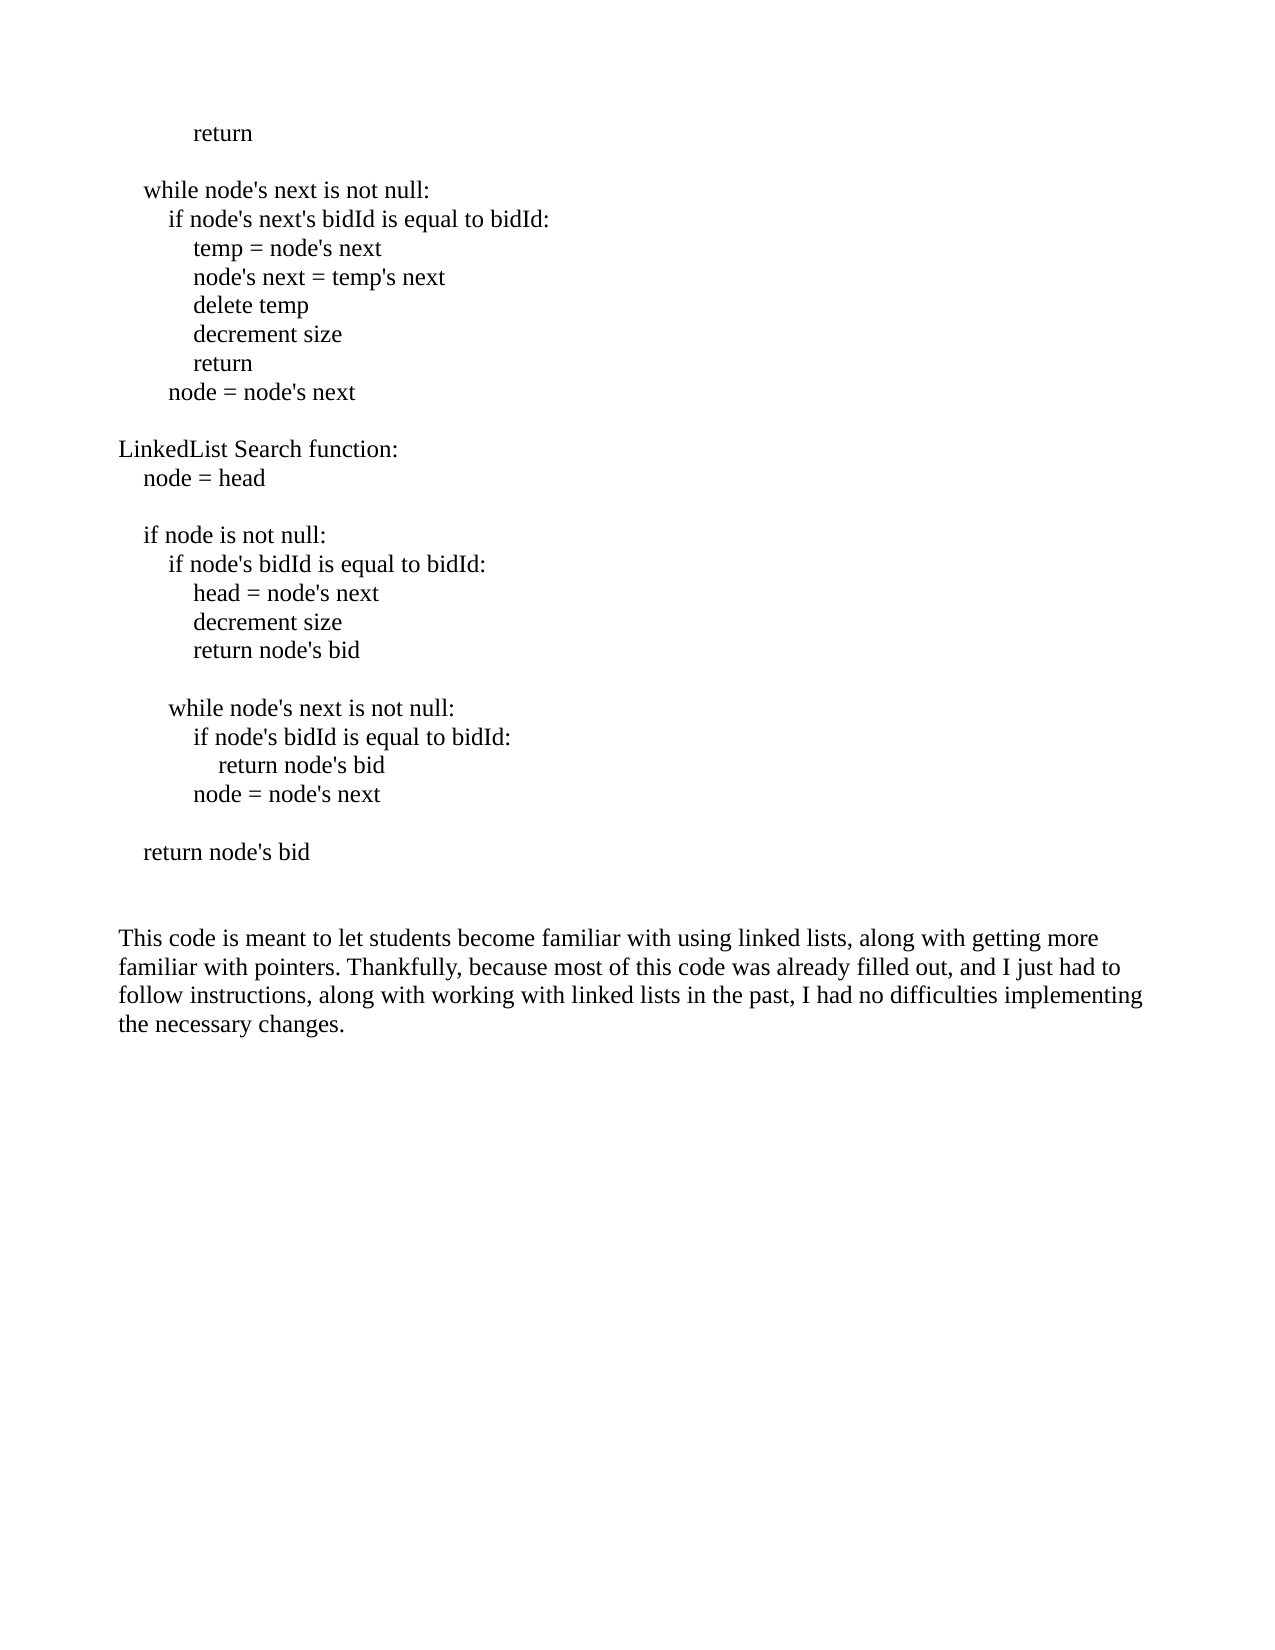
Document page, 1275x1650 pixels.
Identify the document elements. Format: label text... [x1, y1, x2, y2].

text decrement size [118, 607, 1157, 636]
text node = node's next [118, 779, 1157, 808]
text while node's next is not null: [118, 693, 1157, 722]
text return node's bid [118, 751, 1157, 779]
text return node's bid [118, 636, 1157, 664]
text decrement size [118, 319, 1157, 348]
text return node's bid [118, 837, 1157, 866]
text head = node's next [118, 578, 1157, 607]
text node = head [118, 463, 1157, 492]
text node's next = temp's next [118, 262, 1157, 291]
text if node is not null: [118, 521, 1157, 549]
text return [118, 118, 1157, 147]
text if node's next's bidId is equal to bidId: [118, 204, 1157, 233]
text node = node's next [118, 377, 1157, 406]
text if node's bidId is equal to bidId: [118, 549, 1157, 578]
text delete temp [118, 291, 1157, 319]
text if node's bidId is equal to bidId: [118, 722, 1157, 751]
text temp = node's next [118, 233, 1157, 262]
text LinkedList Search function: [118, 434, 1157, 463]
text This code is meant to let students become familiar with using linked lists, along with getting more familiar with pointers. Thankfully, because most of this code was already filled out, and I just had to follow instructions, along with working with linked lists in the past, I had no difficulties implementing the necessary changes. [118, 923, 1157, 1038]
text return [118, 348, 1157, 377]
text while node's next is not null: [118, 176, 1157, 204]
